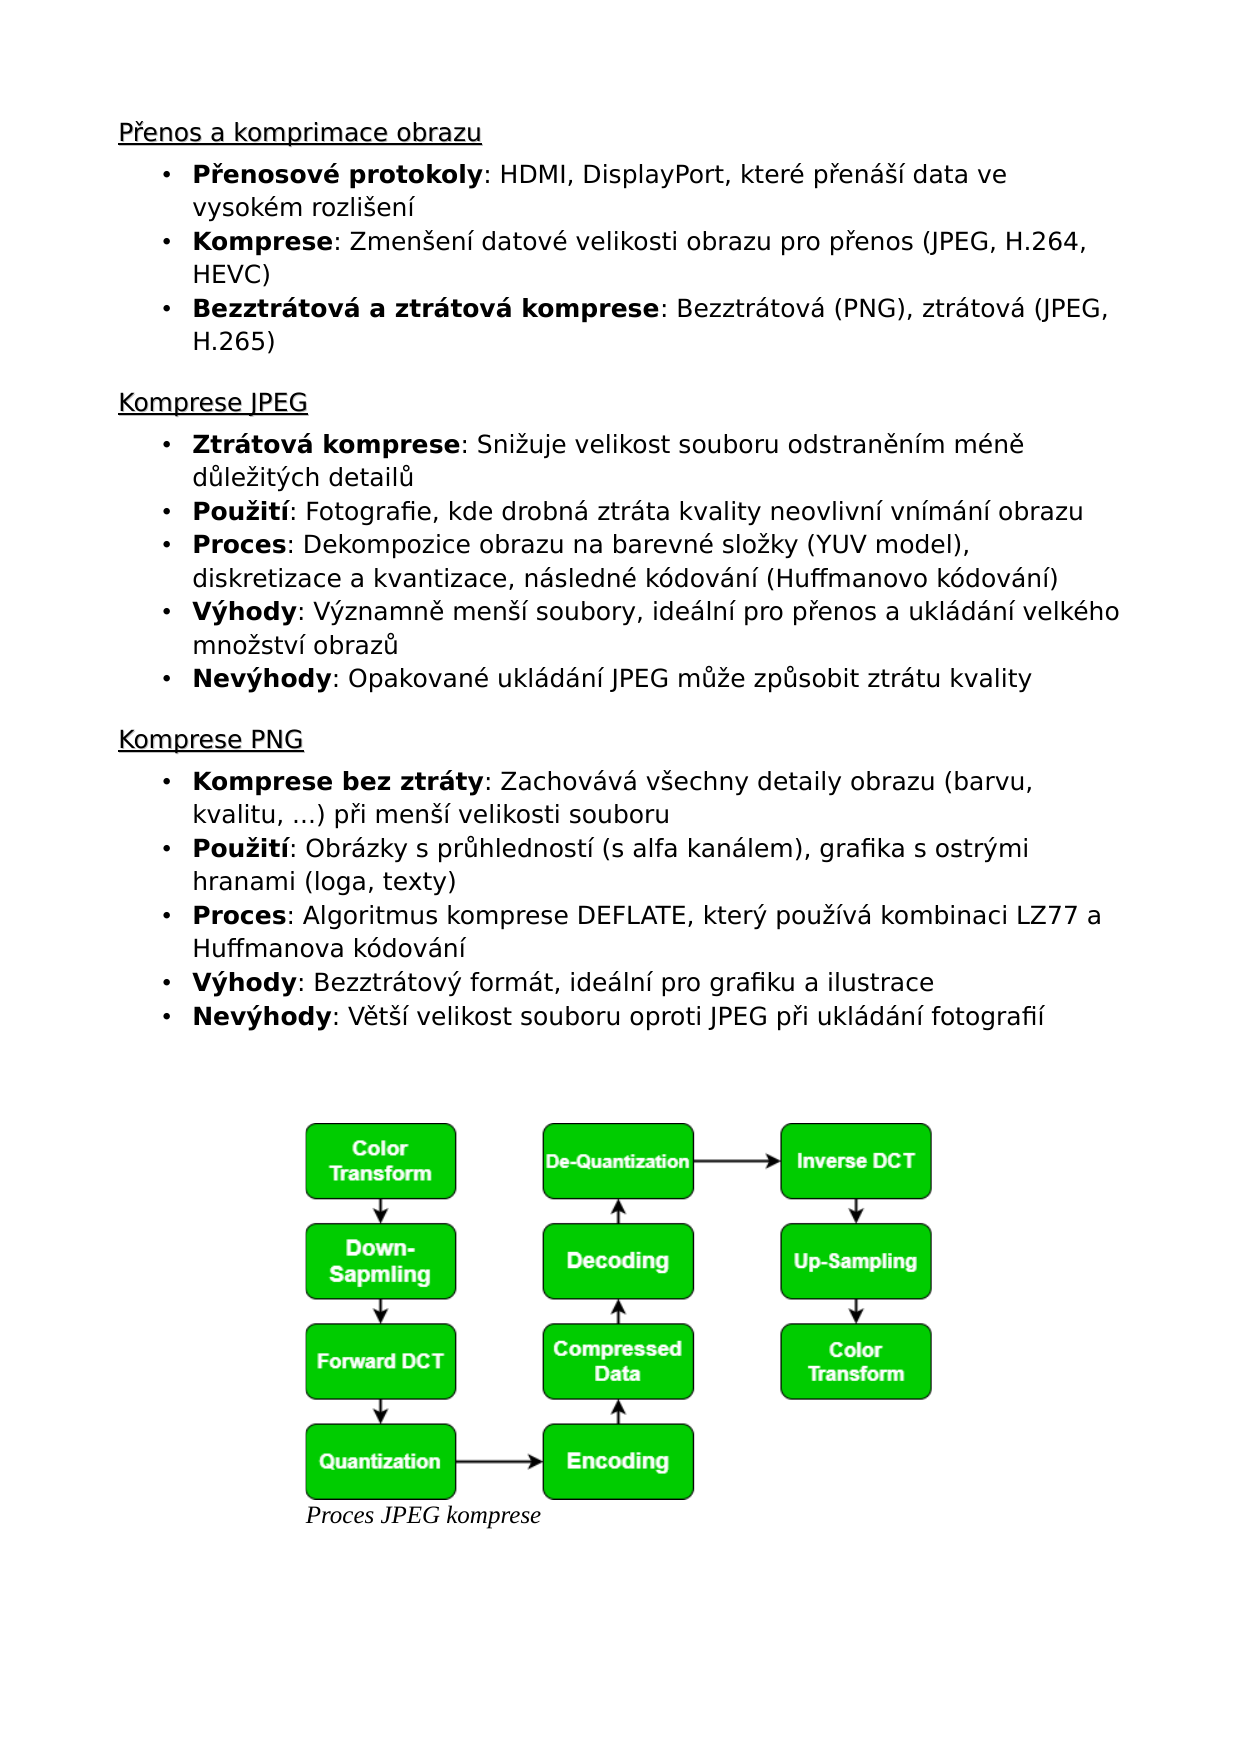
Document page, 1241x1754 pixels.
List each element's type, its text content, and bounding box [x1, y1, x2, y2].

list Proces: Algoritmus komprese DEFLATE, který používá kombinaci LZ77 a Huffmanova kódování [162, 901, 1122, 964]
subtitle Komprese PNG [118, 725, 1122, 754]
list Použití: Fotografie, kde drobná ztráta kvality neovlivní vnímání obrazu [162, 497, 1122, 526]
text [306, 1104, 932, 1123]
list Nevýhody: Opakované ukládání JPEG může způsobit ztrátu kvality [162, 664, 1122, 694]
list Proces: Dekompozice obrazu na barevné složky (YUV model), diskretizace a kvantizace, následné kódování (Huffmanovo kódování) [162, 530, 1122, 593]
list Komprese: Zmenšení datové velikosti obrazu pro přenos (JPEG, H.264, HEVC) [162, 227, 1122, 289]
subtitle Přenos a komprimace obrazu [118, 118, 1122, 147]
subtitle Komprese JPEG [118, 388, 1122, 417]
picture [305, 1123, 932, 1500]
list Komprese bez ztráty: Zachovává všechny detaily obrazu (barvu, kvalitu, ...) při menší velikosti souboru [162, 767, 1122, 829]
list Výhody: Bezztrátový formát, ideální pro grafiku a ilustrace [162, 968, 1122, 997]
list Výhody: Významně menší soubory, ideální pro přenos a ukládání velkého množství obrazů [162, 597, 1122, 660]
list Přenosové protokoly: HDMI, DisplayPort, které přenáší data ve vysokém rozlišení [162, 160, 1122, 222]
list Použití: Obrázky s průhledností (s alfa kanálem), grafika s ostrými hranami (loga, texty) [162, 834, 1122, 897]
list Bezztrátová a ztrátová komprese: Bezztrátová (PNG), ztrátová (JPEG, H.265) [162, 294, 1122, 357]
list Ztrátová komprese: Snižuje velikost souboru odstraněním méně důležitých detailů [162, 430, 1122, 492]
text Proces JPEG komprese [306, 1500, 932, 1529]
list Nevýhody: Větší velikost souboru oproti JPEG při ukládání fotografií [162, 1002, 1122, 1031]
